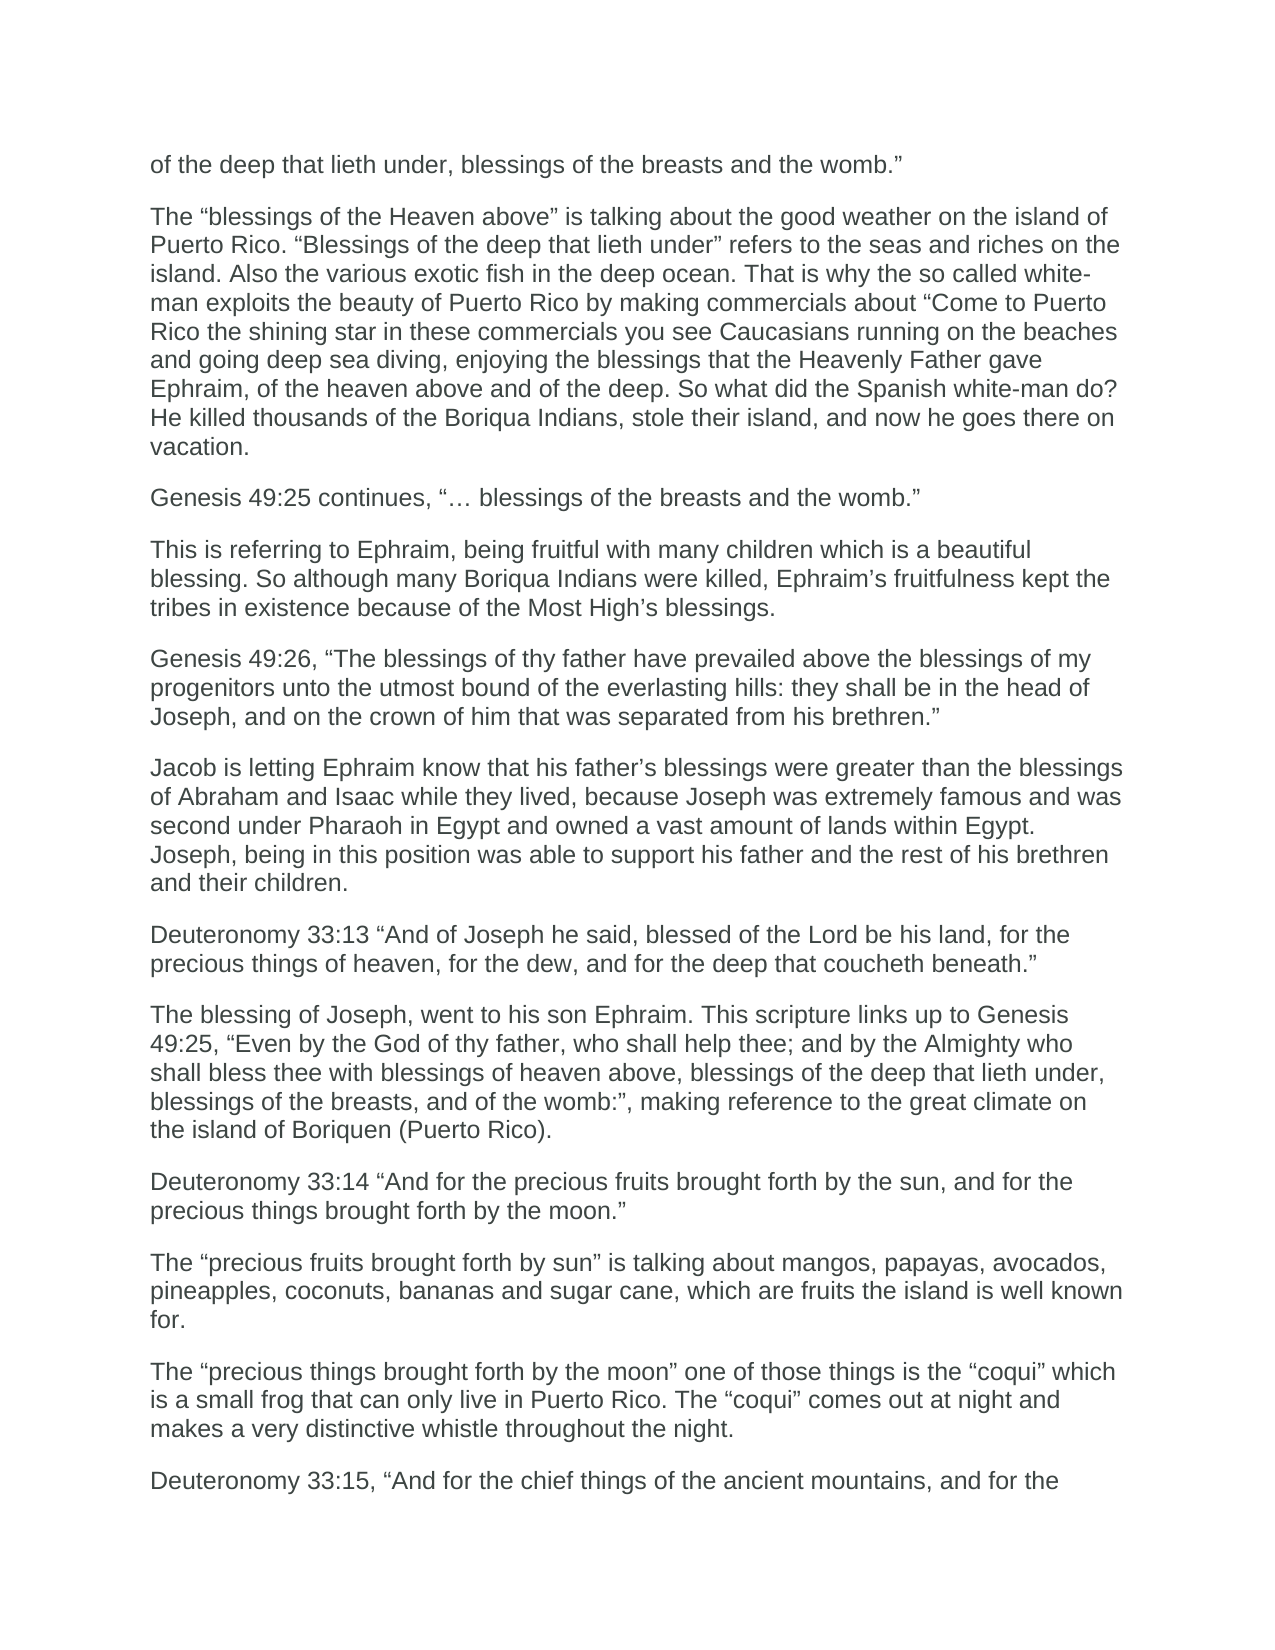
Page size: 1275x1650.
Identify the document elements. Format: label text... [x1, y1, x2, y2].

text This is referring to Ephraim, being fruitful with many children which is a beautiful blessing. So although many Boriqua Indians were killed, Ephraim’s fruitfulness kept the tribes in existence because of the Most High’s blessings. [150, 535, 1125, 621]
text Genesis 49:26, “The blessings of thy father have prevailed above the blessings of my progenitors unto the utmost bound of the everlasting hills: they shall be in the head of Joseph, and on the crown of him that was separated from his brethren.” [150, 644, 1125, 730]
text Deuteronomy 33:13 “And of Joseph he said, blessed of the Lord be his land, for the precious things of heaven, for the dew, and for the deep that coucheth beneath.” [150, 920, 1125, 977]
text The blessing of Joseph, went to his son Ephraim. This scripture links up to Genesis 49:25, “Even by the God of thy father, who shall help thee; and by the Almighty who shall bless thee with blessings of heaven above, blessings of the deep that lieth under, blessings of the breasts, and of the womb:”, making reference to the great climate on the island of Boriquen (Puerto Rico). [150, 1000, 1125, 1144]
text of the deep that lieth under, blessings of the breasts and the womb.” [150, 150, 1125, 179]
text The “blessings of the Heaven above” is talking about the good weather on the island of Puerto Rico. “Blessings of the deep that lieth under” refers to the seas and riches on the island. Also the various exotic fish in the deep ocean. That is why the so called white-man exploits the beauty of Puerto Rico by making commercials about “Come to Puerto Rico the shining star in these commercials you see Caucasians running on the beaches and going deep sea diving, enjoying the blessings that the Heavenly Father gave Ephraim, of the heaven above and of the deep. So what did the Spanish white-man do? He killed thousands of the Boriqua Indians, stole their island, and now he goes there on vacation. [150, 202, 1125, 460]
text Genesis 49:25 continues, “… blessings of the breasts and the womb.” [150, 483, 1125, 512]
text Jacob is letting Ephraim know that his father’s blessings were greater than the blessings of Abraham and Isaac while they lived, because Joseph was extremely famous and was second under Pharaoh in Egypt and owned a vast amount of lands within Egypt. Joseph, being in this position was able to support his father and the rest of his brethren and their children. [150, 753, 1125, 897]
text Deuteronomy 33:15, “And for the chief things of the ancient mountains, and for the [150, 1466, 1125, 1494]
text Deuteronomy 33:14 “And for the precious fruits brought forth by the sun, and for the precious things brought forth by the moon.” [150, 1167, 1125, 1224]
text The “precious fruits brought forth by sun” is talking about mangos, papayas, avocados, pineapples, coconuts, bananas and sugar cane, which are fruits the island is well known for. [150, 1247, 1125, 1334]
text The “precious things brought forth by the moon” one of those things is the “coqui” which is a small frog that can only live in Puerto Rico. The “coqui” comes out at night and makes a very distinctive whistle throughout the night. [150, 1357, 1125, 1443]
